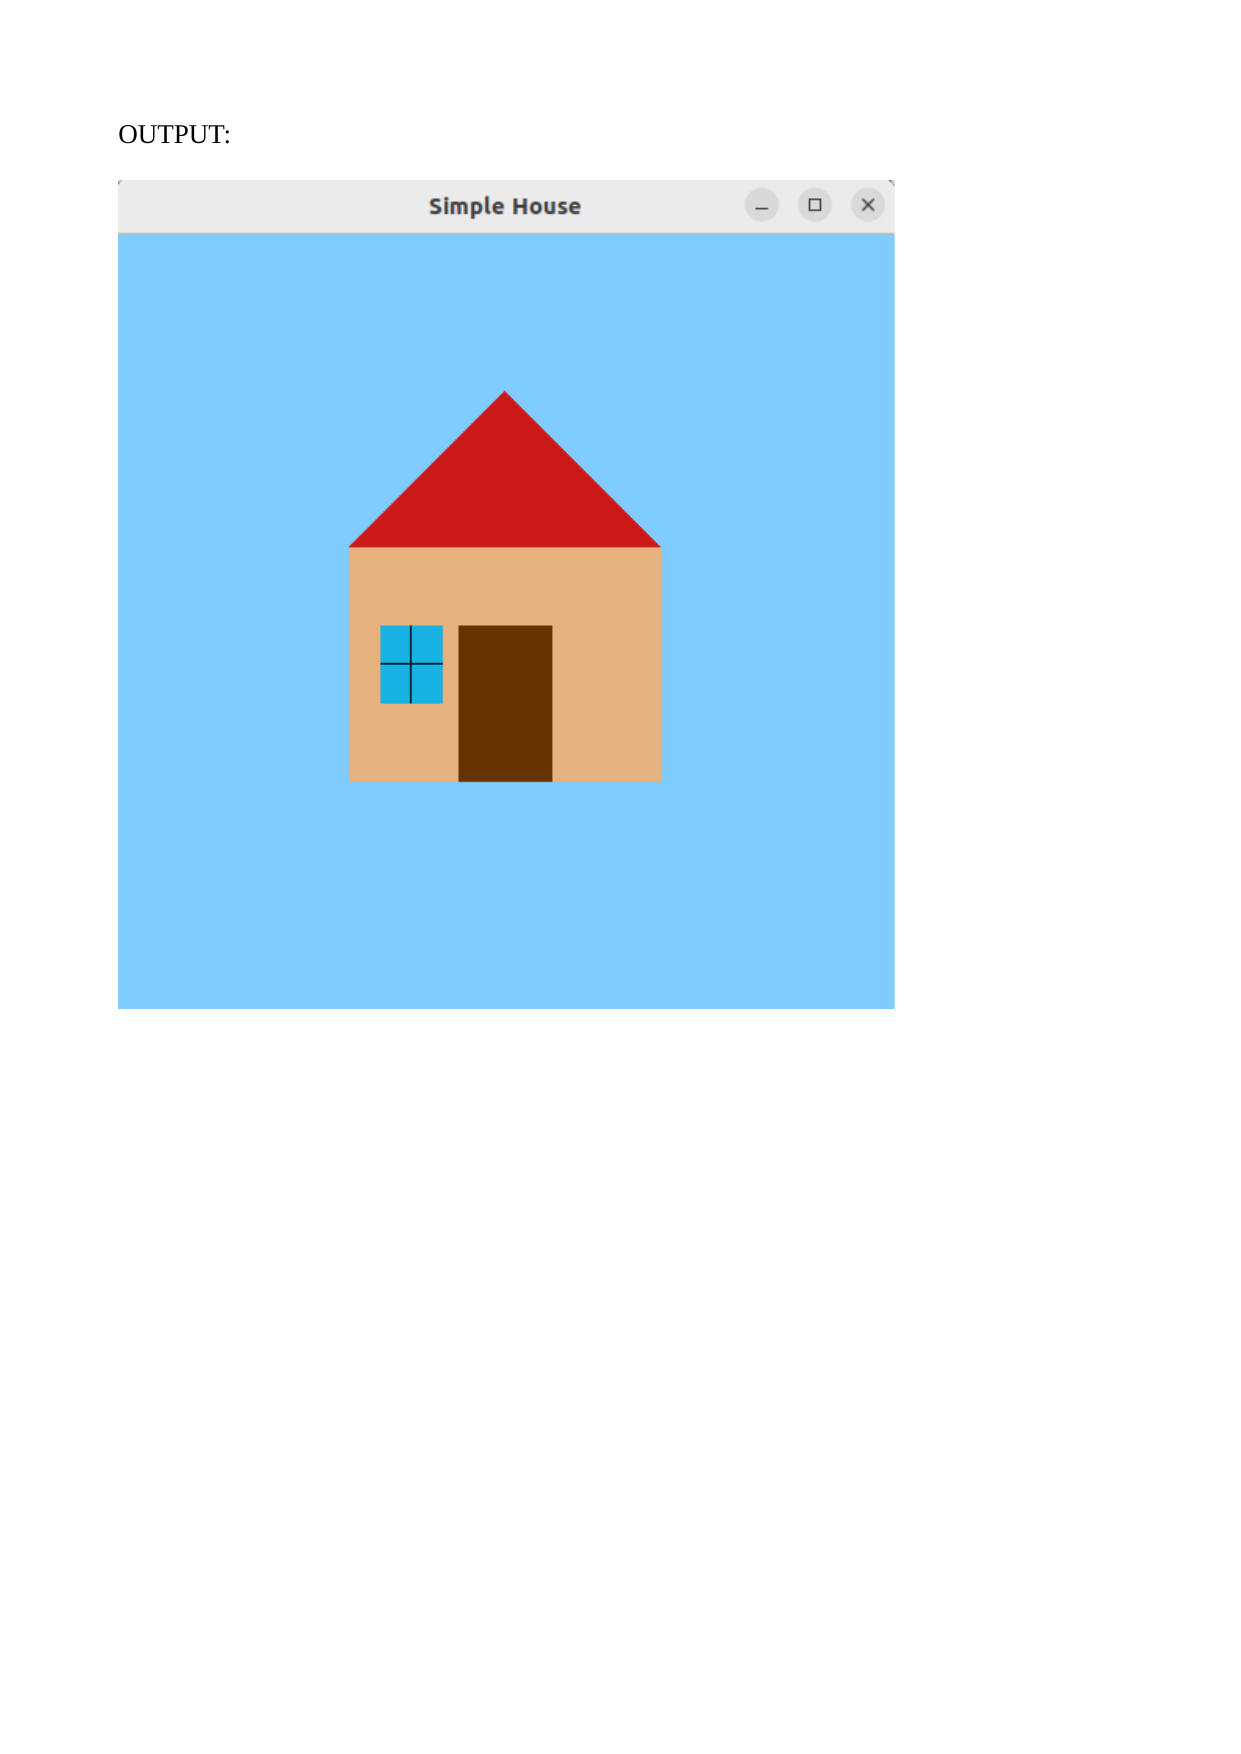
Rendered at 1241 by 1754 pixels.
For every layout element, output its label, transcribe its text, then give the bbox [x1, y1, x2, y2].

picture [118, 180, 895, 1009]
text OUTPUT: [118, 118, 1122, 149]
